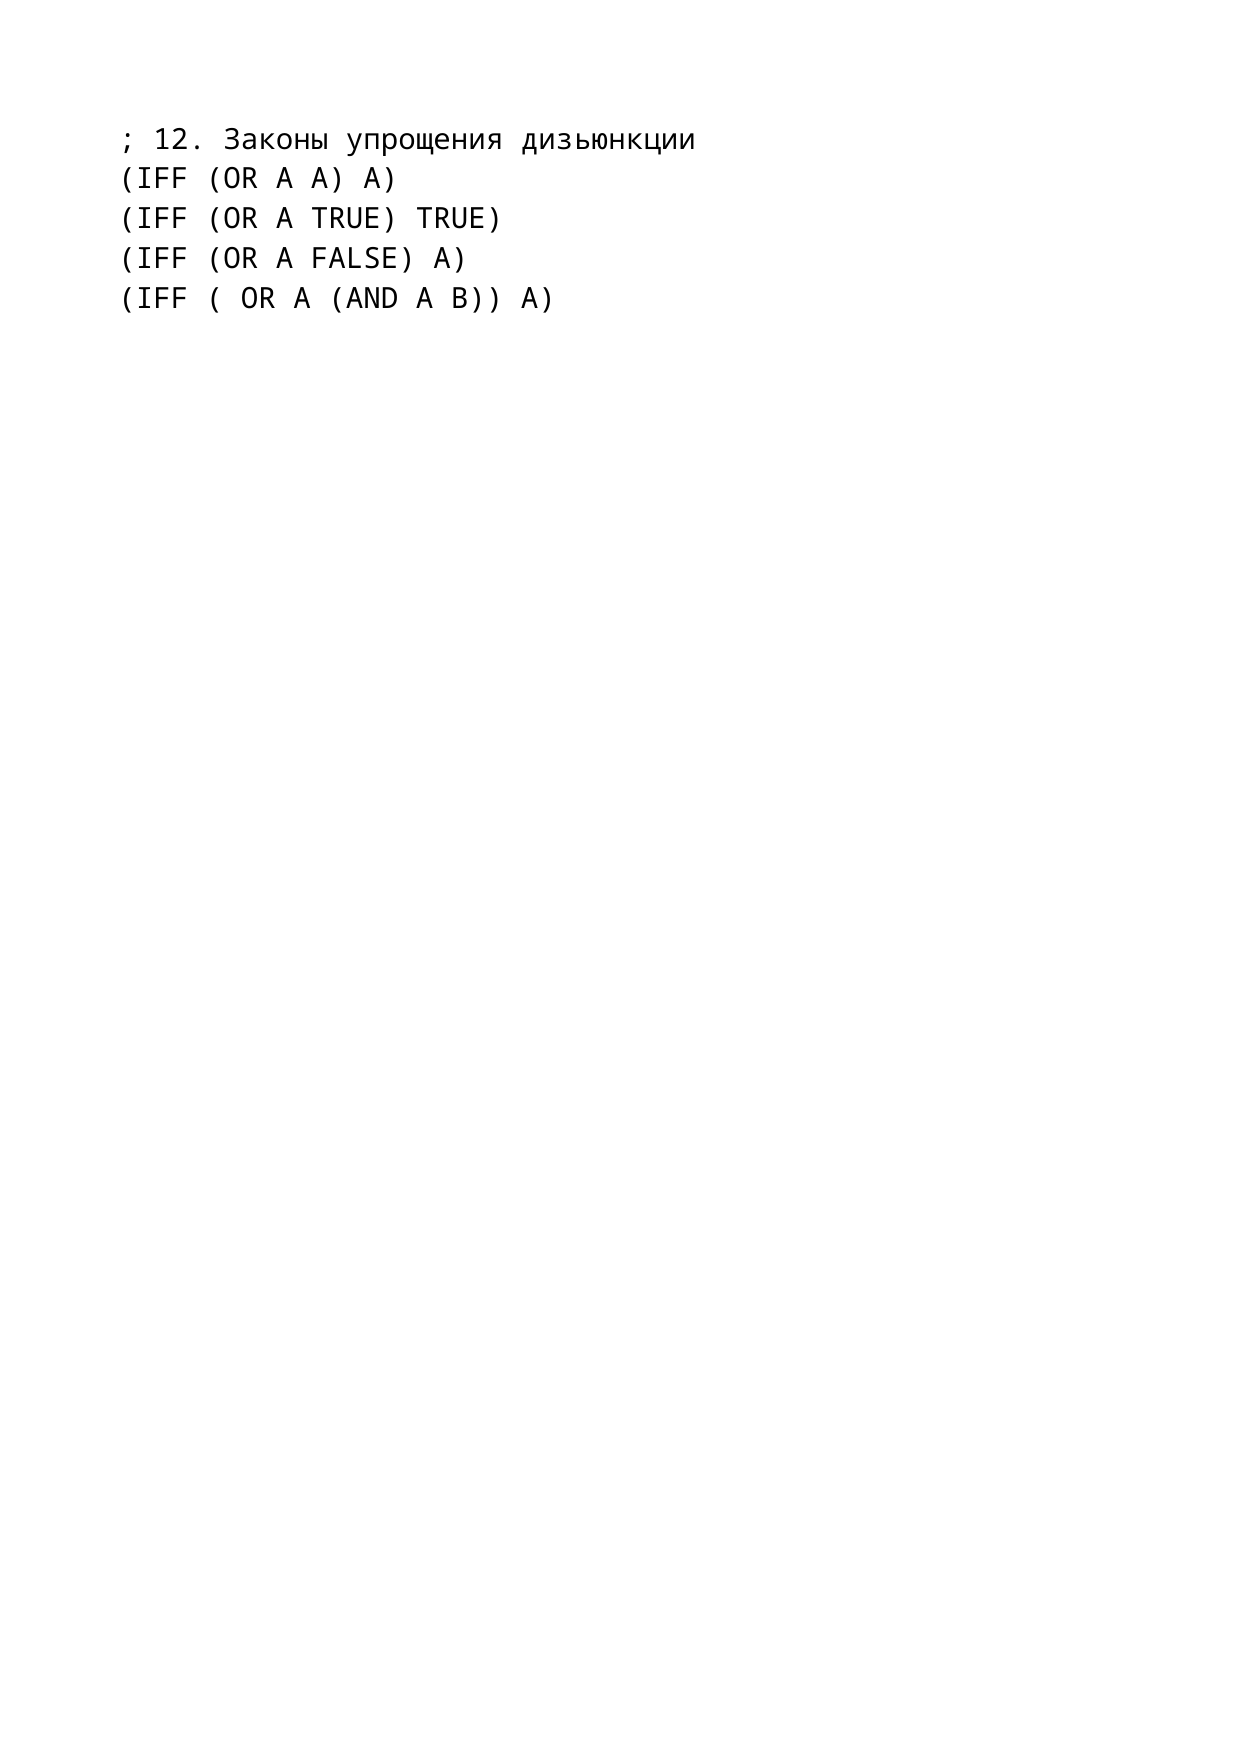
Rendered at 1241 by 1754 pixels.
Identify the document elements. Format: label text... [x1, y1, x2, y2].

text (IFF (OR A FALSE) A) [118, 237, 1122, 277]
text ; 12. Законы упрощения дизьюнкции [118, 118, 1122, 158]
text (IFF (OR A A) A) [118, 158, 1122, 197]
text (IFF (OR A TRUE) TRUE) [118, 197, 1122, 237]
text (IFF ( OR A (AND A B)) A) [118, 277, 1122, 317]
